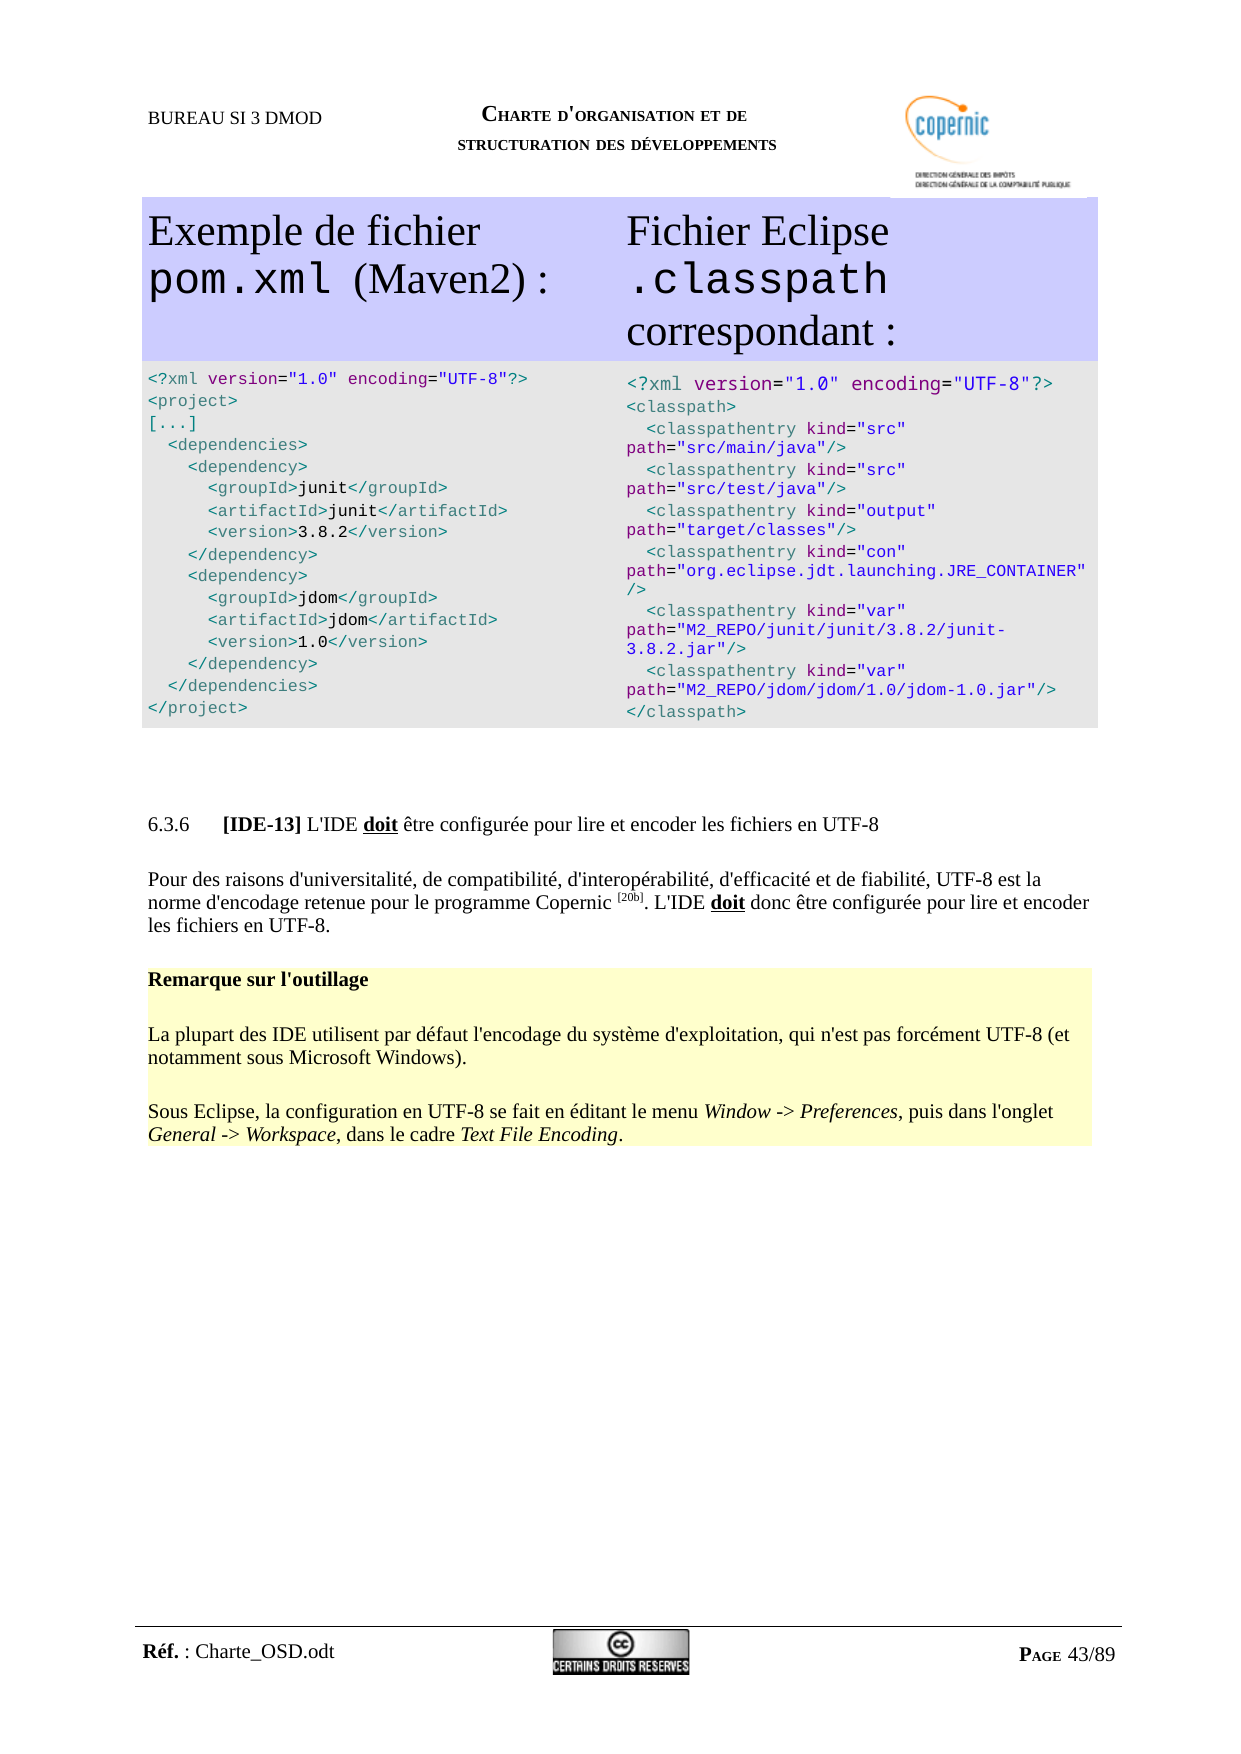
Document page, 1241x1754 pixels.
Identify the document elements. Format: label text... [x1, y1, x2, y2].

text La plupart des IDE utilisent par défaut l'encodage du système d'exploitation, qui n'est pas forcément UTF-8 (et notamment sous Microsoft Windows). [148, 1023, 1092, 1069]
table_cell <?xml version="1.0" encoding="UTF-8"?> <classpath> <classpathentry kind="src" path="src/main/java"/> <classpathentry kind="src" path="src/test/java"/> <classpathentry kind="output" path="target/classes"/> <classpathentry kind="con" path="org.eclipse.jdt.launching.JRE_CONTAINER"/> <classpathentry kind="var" path="M2_REPO/junit/junit/3.8.2/junit-3.8.2.jar"/> <classpathentry kind="var" path="M2_REPO/jdom/jdom/1.0/jdom-1.0.jar"/> </classpath> [620, 361, 1098, 728]
subtitle [IDE-13] L'IDE doit être configurée pour lire et encoder les fichiers en UTF-8 [148, 813, 1092, 836]
text Pour des raisons d'universitalité, de compatibilité, d'interopérabilité, d'efficacité et de fiabilité, UTF-8 est la norme d'encodage retenue pour le programme Copernic [20b]. L'IDE doit donc être configurée pour lire et encoder les fichiers en UTF-8. [148, 868, 1092, 937]
text Sous Eclipse, la configuration en UTF-8 se fait en éditant le menu Window -> Preferences, puis dans l'onglet General -> Workspace, dans le cadre Text File Encoding. [148, 1100, 1092, 1146]
picture [552, 1629, 690, 1675]
table_cell <?xml version="1.0" encoding="UTF-8"?> <project> [...] <dependencies> <dependency> <groupId>junit</groupId> <artifactId>junit</artifactId> <version>3.8.2</version> </dependency> <dependency> <groupId>jdom</groupId> <artifactId>jdom</artifactId> <version>1.0</version> </dependency> </dependencies> </project> [142, 361, 620, 728]
picture [890, 84, 1087, 198]
table_header Exemple de fichier pom.xml (Maven2) : [142, 197, 620, 361]
table_header Fichier Eclipse .classpath correspondant : [620, 197, 1098, 361]
text Remarque sur l'outillage [148, 968, 1092, 991]
